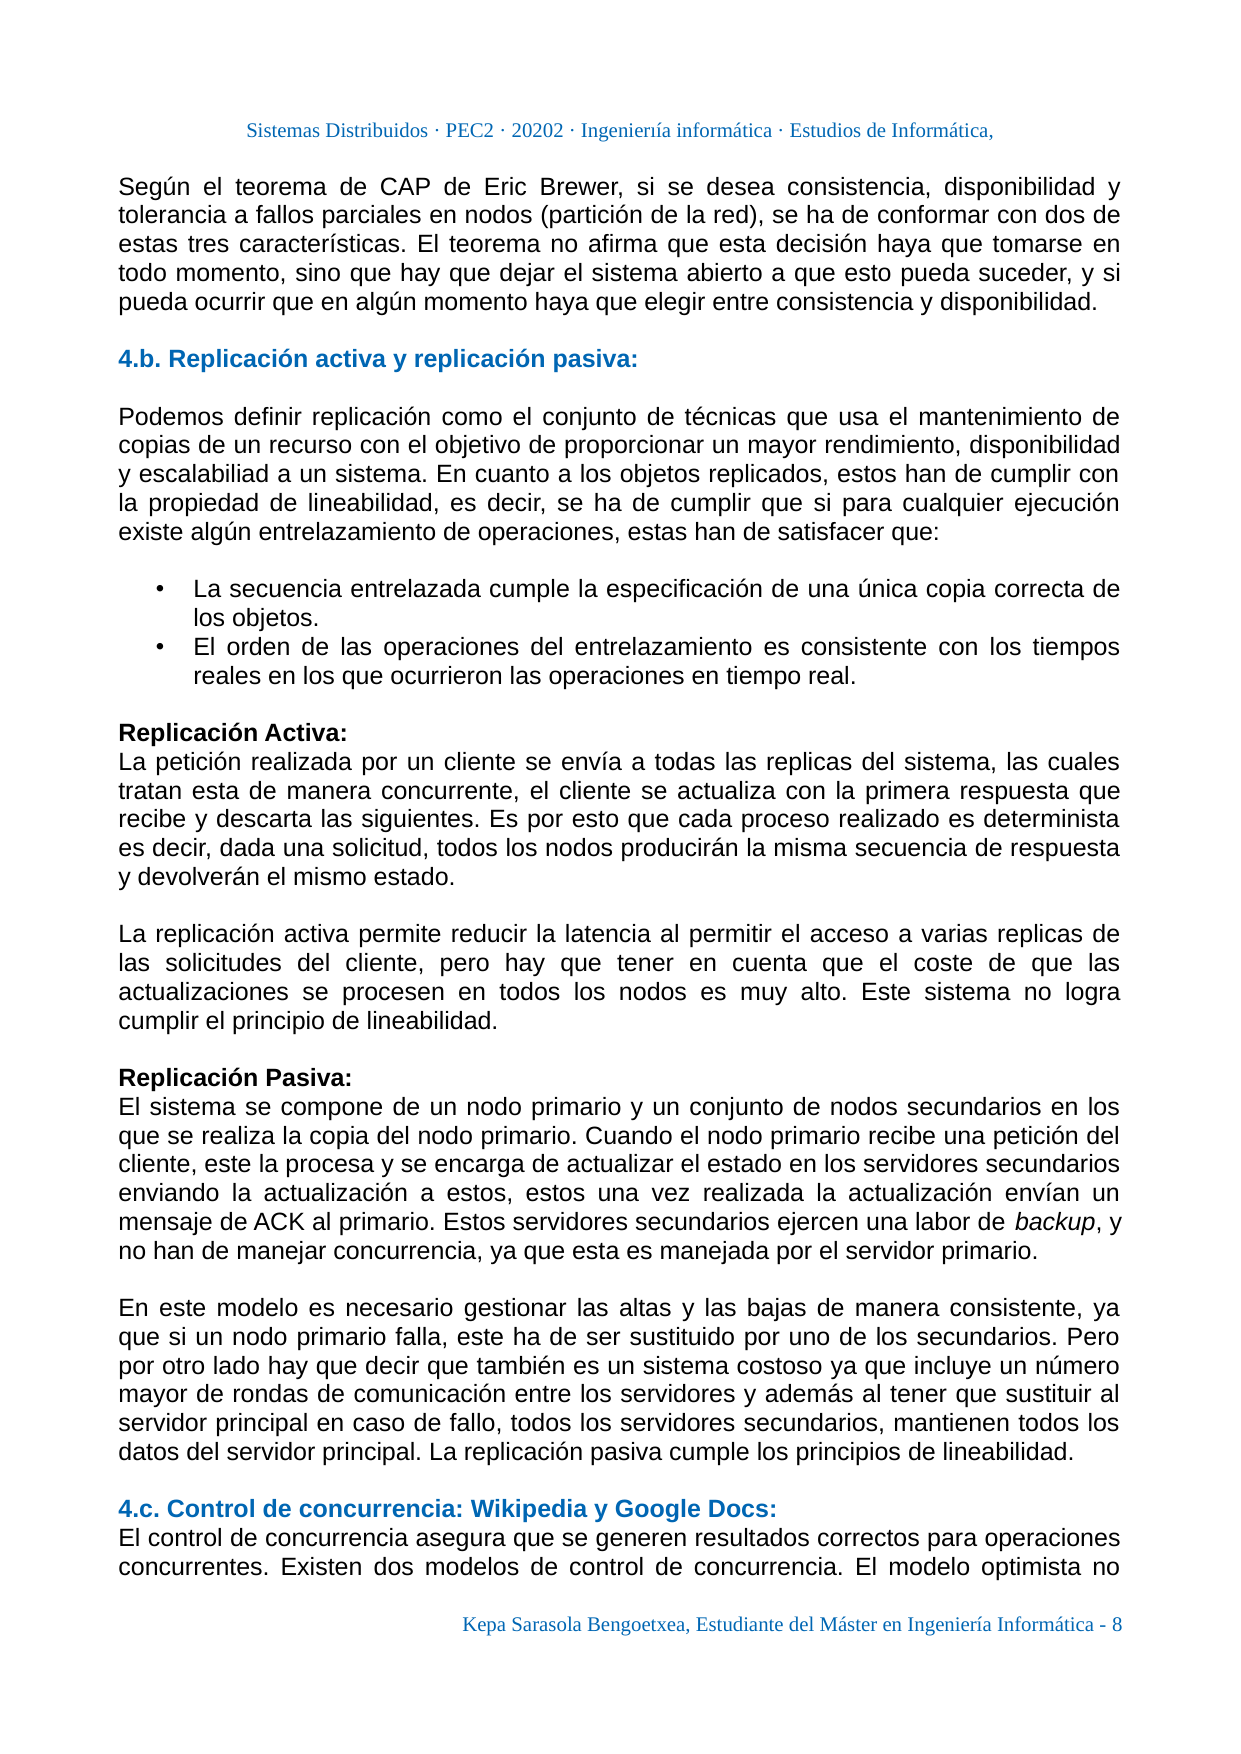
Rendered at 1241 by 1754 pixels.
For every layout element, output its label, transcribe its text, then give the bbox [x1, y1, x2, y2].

text Podemos definir replicación como el conjunto de técnicas que usa el mantenimiento de copias de un recurso con el objetivo de proporcionar un mayor rendimiento, disponibilidad y escalabiliad a un sistema. En cuanto a los objetos replicados, estos han de cumplir con la propiedad de lineabilidad, es decir, se ha de cumplir que si para cualquier ejecución existe algún entrelazamiento de operaciones, estas han de satisfacer que: [118, 402, 1122, 545]
text Según el teorema de CAP de Eric Brewer, si se desea consistencia, disponibilidad y tolerancia a fallos parciales en nodos (partición de la red), se ha de conformar con dos de estas tres características. El teorema no afirma que esta decisión haya que tomarse en todo momento, sino que hay que dejar el sistema abierto a que esto pueda suceder, y si pueda ocurrir que en algún momento haya que elegir entre consistencia y disponibilidad. [118, 172, 1122, 315]
text 4.c. Control de concurrencia: Wikipedia y Google Docs: [118, 1494, 1122, 1523]
text El control de concurrencia asegura que se generen resultados correctos para operaciones concurrentes. Existen dos modelos de control de concurrencia. El modelo optimista no [118, 1523, 1122, 1581]
text La petición realizada por un cliente se envía a todas las replicas del sistema, las cuales tratan esta de manera concurrente, el cliente se actualiza con la primera respuesta que recibe y descarta las siguientes. Es por esto que cada proceso realizado es determinista es decir, dada una solicitud, todos los nodos producirán la misma secuencia de respuesta y devolverán el mismo estado. [118, 747, 1122, 891]
text En este modelo es necesario gestionar las altas y las bajas de manera consistente, ya que si un nodo primario falla, este ha de ser sustituido por uno de los secundarios. Pero por otro lado hay que decir que también es un sistema costoso ya que incluye un número mayor de rondas de comunicación entre los servidores y además al tener que sustituir al servidor principal en caso de fallo, todos los servidores secundarios, mantienen todos los datos del servidor principal. La replicación pasiva cumple los principios de lineabilidad. [118, 1293, 1122, 1466]
list El orden de las operaciones del entrelazamiento es consistente con los tiempos reales en los que ocurrieron las operaciones en tiempo real. [156, 632, 1122, 689]
text Replicación Activa: [118, 718, 1122, 747]
text 4.b. Replicación activa y replicación pasiva: [118, 344, 1122, 373]
list La secuencia entrelazada cumple la especificación de una única copia correcta de los objetos. [156, 574, 1122, 632]
text La replicación activa permite reducir la latencia al permitir el acceso a varias replicas de las solicitudes del cliente, pero hay que tener en cuenta que el coste de que las actualizaciones se procesen en todos los nodos es muy alto. Este sistema no logra cumplir el principio de lineabilidad. [118, 919, 1122, 1034]
text Replicación Pasiva: [118, 1063, 1122, 1092]
text El sistema se compone de un nodo primario y un conjunto de nodos secundarios en los que se realiza la copia del nodo primario. Cuando el nodo primario recibe una petición del cliente, este la procesa y se encarga de actualizar el estado en los servidores secundarios enviando la actualización a estos, estos una vez realizada la actualización envían un mensaje de ACK al primario. Estos servidores secundarios ejercen una labor de backup, y no han de manejar concurrencia, ya que esta es manejada por el servidor primario. [118, 1092, 1122, 1264]
